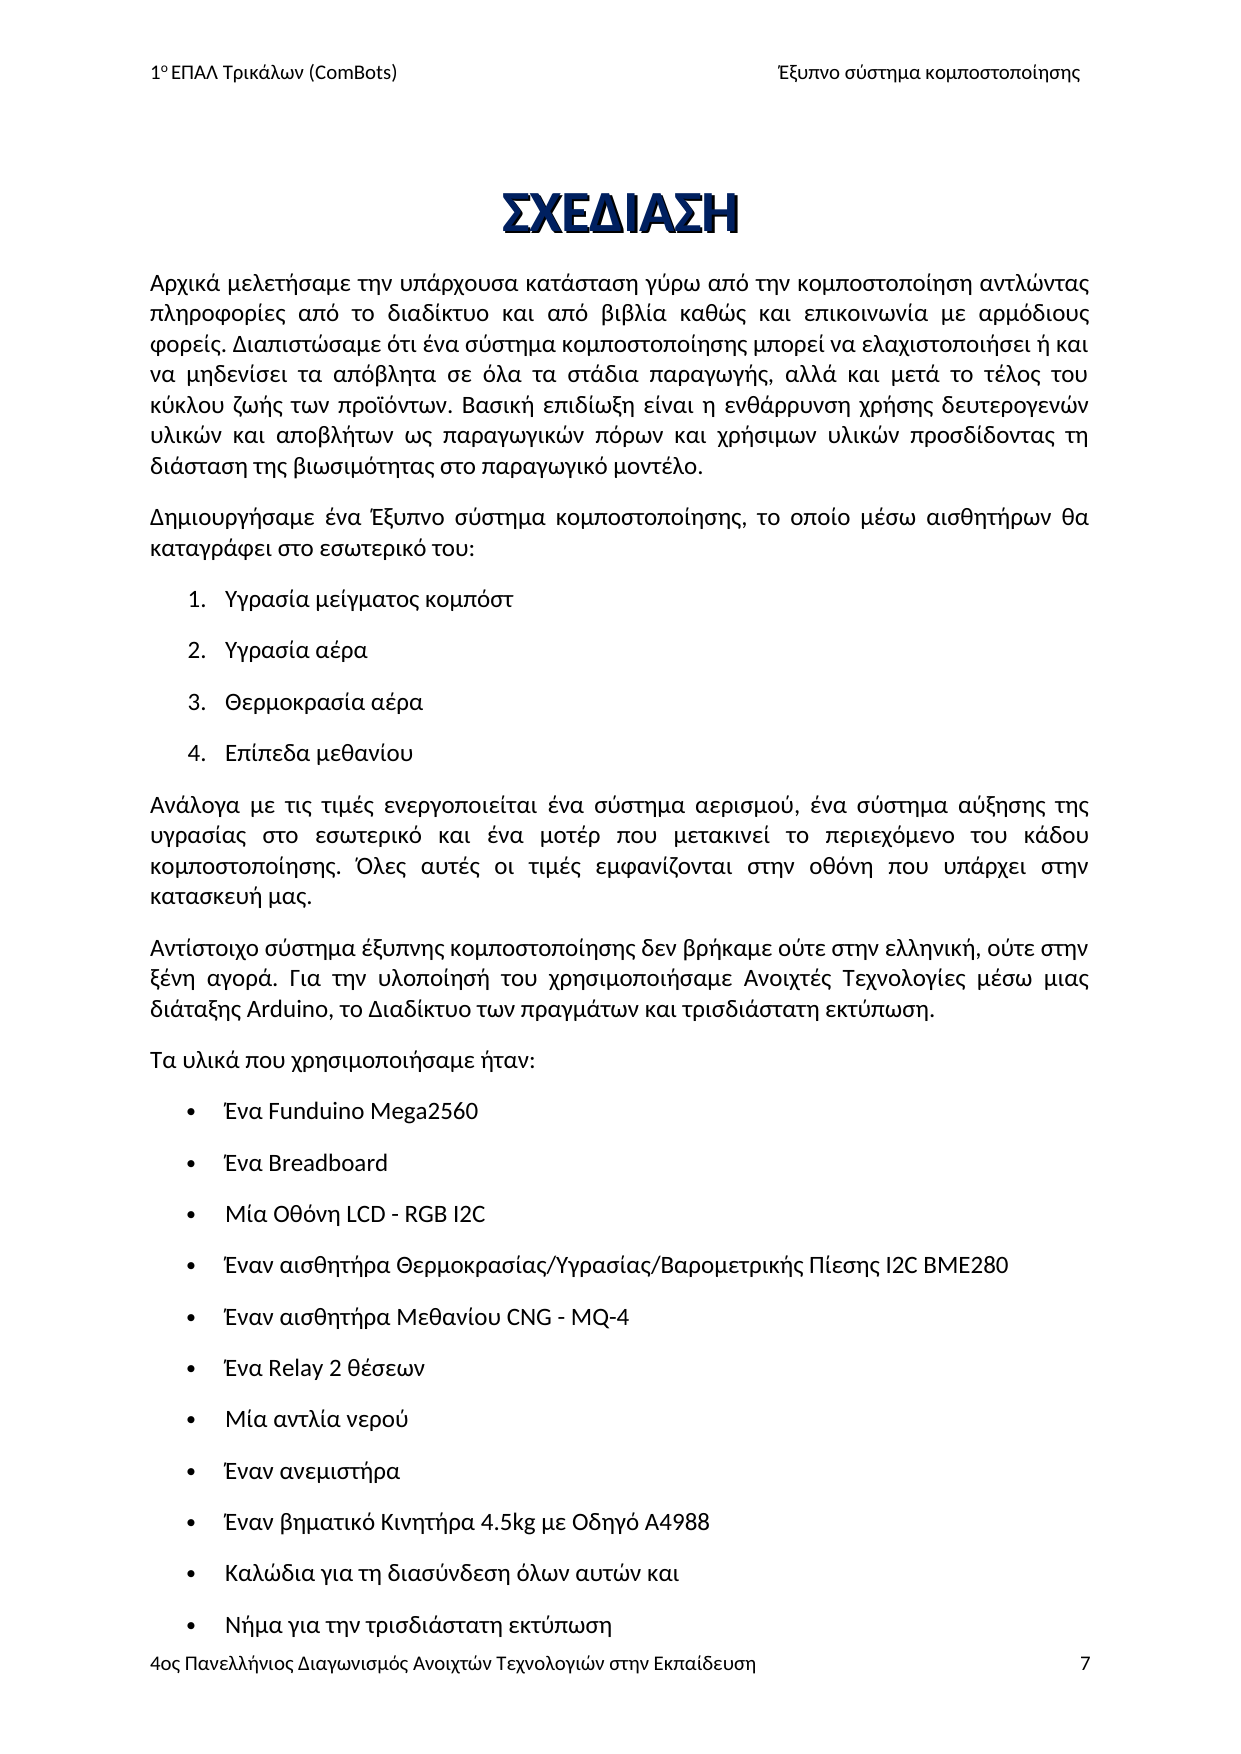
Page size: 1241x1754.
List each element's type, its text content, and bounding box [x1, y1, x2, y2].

list Ένα Breadboard [187, 1147, 1090, 1177]
list Έναν αισθητήρα Μεθανίου CNG - MQ-4 [187, 1301, 1090, 1331]
list Επίπεδα μεθανίου [187, 737, 1090, 768]
list Ένα Relay 2 θέσεων [187, 1352, 1090, 1383]
list Υγρασία μείγματος κομπόστ [187, 583, 1090, 614]
list Νήμα για την τρισδιάστατη εκτύπωση [187, 1609, 1090, 1639]
list Έναν αισθητήρα Θερμοκρασίας/Υγρασίας/Βαρομετρικής Πίεσης I2C BME280 [187, 1249, 1090, 1280]
list Έναν ανεμιστήρα [187, 1455, 1090, 1485]
list Μία Οθόνη LCD - RGB Ι2C [187, 1198, 1090, 1229]
list Υγρασία αέρα [187, 635, 1090, 665]
text Αντίστοιχο σύστημα έξυπνης κομποστοποίησης δεν βρήκαμε ούτε στην ελληνική, ούτε στην ξένη αγορά. Για την υλοποίησή του χρησιμοποιήσαμε Ανοιχτές Τεχνολογίες μέσω μιας διάταξης Arduino, το Διαδίκτυο των πραγμάτων και τρισδιάστατη εκτύπωση. [150, 932, 1090, 1023]
list Ένα Funduino Mega2560 [187, 1095, 1090, 1126]
text Δημιουργήσαμε ένα Έξυπνο σύστημα κομποστοποίησης, το οποίο μέσω αισθητήρων θα καταγράφει στο εσωτερικό του: [150, 501, 1090, 562]
list Θερμοκρασία αέρα [187, 686, 1090, 717]
text Τα υλικά που χρησιμοποιήσαμε ήταν: [150, 1044, 1090, 1074]
list Έναν βηματικό Κινητήρα 4.5kg με Οδηγό A4988 [187, 1506, 1090, 1537]
list Καλώδια για τη διασύνδεση όλων αυτών και [187, 1558, 1090, 1588]
text ΣΧΕΔΙΑΣΗ [150, 175, 1090, 246]
text Αρχικά μελετήσαμε την υπάρχουσα κατάσταση γύρω από την κομποστοποίηση αντλώντας πληροφορίες από το διαδίκτυο και από βιβλία καθώς και επικοινωνία με αρμόδιους φορείς. Διαπιστώσαμε ότι ένα σύστημα κομποστοποίησης μπορεί να ελαχιστοποιήσει ή και να μηδενίσει τα απόβλητα σε όλα τα στάδια παραγωγής, αλλά και μετά το τέλος του κύκλου ζωής των προϊόντων. Βασική επιδίωξη είναι η ενθάρρυνση χρήσης δευτερογενών υλικών και αποβλήτων ως παραγωγικών πόρων και χρήσιμων υλικών προσδίδοντας τη διάσταση της βιωσιμότητας στο παραγωγικό μοντέλο. [150, 267, 1090, 481]
list Μία αντλία νερού [187, 1403, 1090, 1434]
text Ανάλογα με τις τιμές ενεργοποιείται ένα σύστημα αερισμού, ένα σύστημα αύξησης της υγρασίας στο εσωτερικό και ένα μοτέρ που μετακινεί το περιεχόμενο του κάδου κομποστοποίησης. Όλες αυτές οι τιμές εμφανίζονται στην οθόνη που υπάρχει στην κατασκευή μας. [150, 789, 1090, 911]
